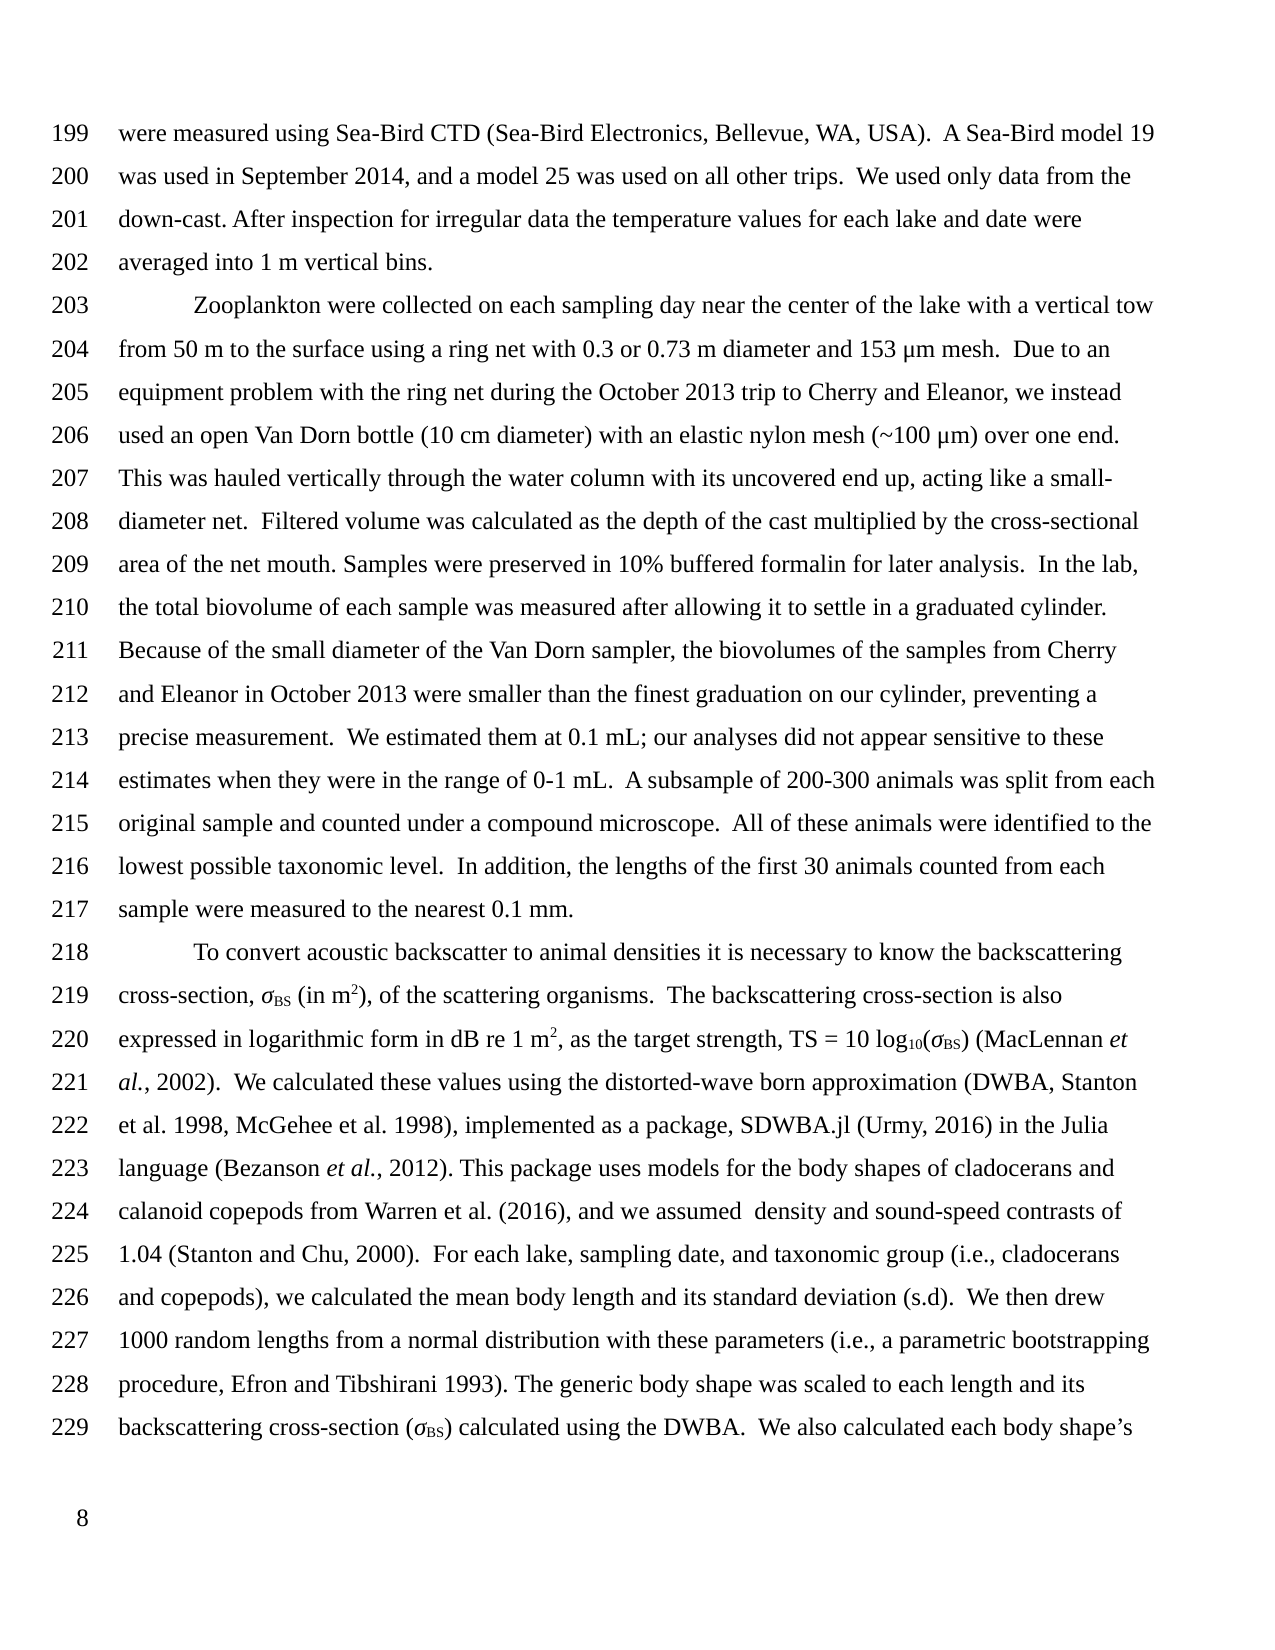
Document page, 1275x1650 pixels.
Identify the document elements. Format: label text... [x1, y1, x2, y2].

text were measured using Sea-Bird CTD (Sea-Bird Electronics, Bellevue, WA, USA). A Sea-Bird model 19 was used in September 2014, and a model 25 was used on all other trips. We used only data from the down-cast. After inspection for irregular data the temperature values for each lake and date were averaged into 1 m vertical bins. [118, 118, 1157, 276]
text To convert acoustic backscatter to animal densities it is necessary to know the backscattering cross-section, σBS (in m2), of the scattering organisms. The backscattering cross-section is also expressed in logarithmic form in dB re 1 m2, as the target strength, TS = 10 log10(σBS) (MacLennan et al., 2002)⁠. We calculated these values using the distorted-wave born approximation (DWBA, Stanton et al. 1998, McGehee et al. 1998)⁠, implemented as a package, SDWBA.jl (Urmy, 2016)⁠ in the Julia language (Bezanson et al., 2012)⁠. This package uses models for the body shapes of cladocerans and calanoid copepods from Warren et al. (2016)⁠, and we assumed density and sound-speed contrasts of 1.04 (Stanton and Chu, 2000)⁠. For each lake, sampling date, and taxonomic group (i.e., cladocerans and copepods), we calculated the mean body length and its standard deviation (s.d). We then drew 1000 random lengths from a normal distribution with these parameters (i.e., a parametric bootstrapping procedure, Efron and Tibshirani 1993⁠). The generic body shape was scaled to each length and its backscattering cross-section (σBS) calculated using the DWBA. We also calculated each body shape’s [118, 937, 1157, 1441]
text Zooplankton were collected on each sampling day near the center of the lake with a vertical tow from 50 m to the surface using a ring net with 0.3 or 0.73 m diameter and 153 μm mesh. Due to an equipment problem with the ring net during the October 2013 trip to Cherry and Eleanor, we instead used an open Van Dorn bottle (10 cm diameter) with an elastic nylon mesh (~100 μm) over one end. This was hauled vertically through the water column with its uncovered end up, acting like a small-diameter net. Filtered volume was calculated as the depth of the cast multiplied by the cross-sectional area of the net mouth. Samples were preserved in 10% buffered formalin for later analysis. In the lab, the total biovolume of each sample was measured after allowing it to settle in a graduated cylinder. Because of the small diameter of the Van Dorn sampler, the biovolumes of the samples from Cherry and Eleanor in October 2013 were smaller than the finest graduation on our cylinder, preventing a precise measurement. We estimated them at 0.1 mL; our analyses did not appear sensitive to these estimates when they were in the range of 0-1 mL. A subsample of 200-300 animals was split from each original sample and counted under a compound microscope. All of these animals were identified to the lowest possible taxonomic level. In addition, the lengths of the first 30 animals counted from each sample were measured to the nearest 0.1 mm. [118, 291, 1157, 923]
